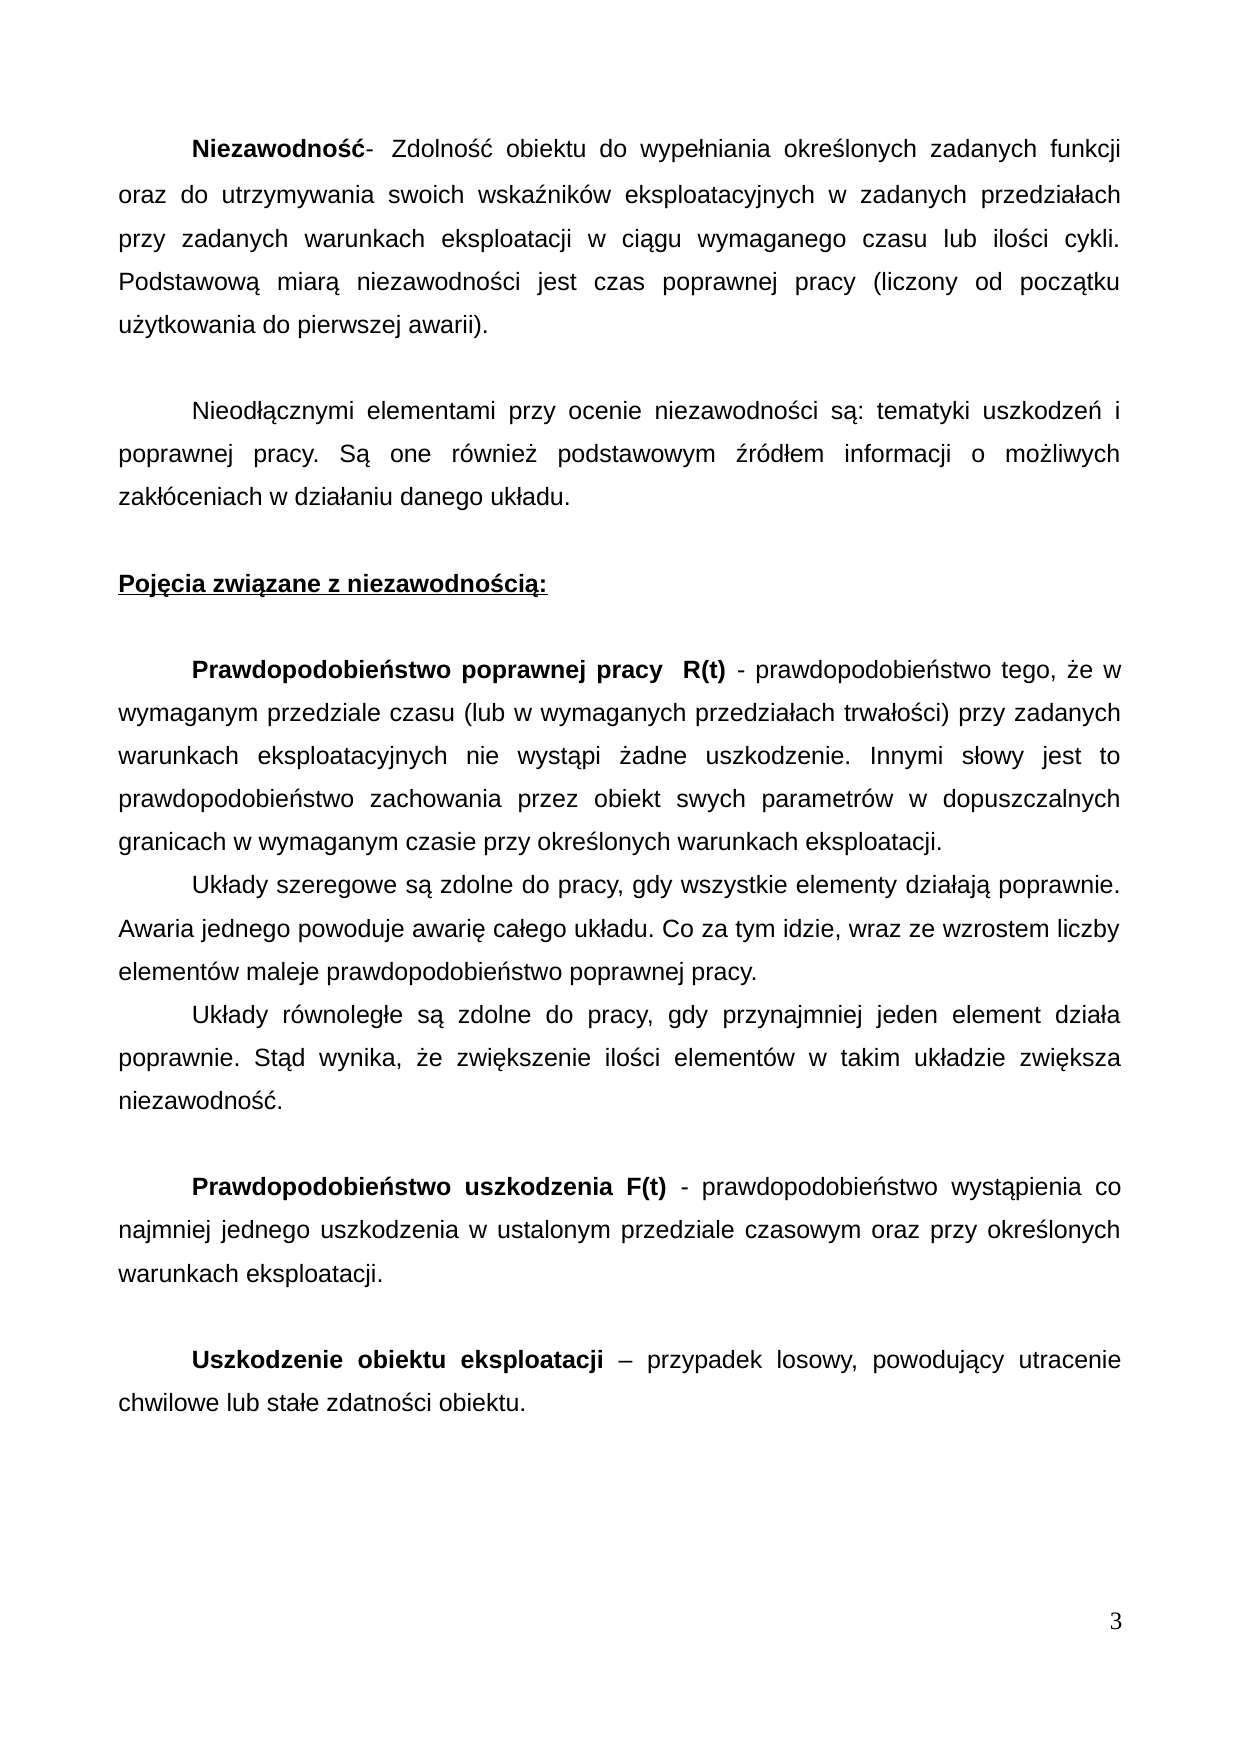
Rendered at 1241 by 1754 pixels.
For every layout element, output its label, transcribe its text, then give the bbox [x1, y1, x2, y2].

text Prawdopodobieństwo poprawnej pracy R(t) - prawdopodobieństwo tego, że w wymaganym przedziale czasu (lub w wymaganych przedziałach trwałości) przy zadanych warunkach eksploatacyjnych nie wystąpi żadne uszkodzenie. Innymi słowy jest to prawdopodobieństwo zachowania przez obiekt swych parametrów w dopuszczalnych granicach w wymaganym czasie przy określonych warunkach eksploatacji. [118, 655, 1122, 856]
text Niezawodność- Zdolność obiektu do wypełniania określonych zadanych funkcji oraz do utrzymywania swoich wskaźników eksploatacyjnych w zadanych przedziałach przy zadanych warunkach eksploatacji w ciągu wymaganego czasu lub ilości cykli. Podstawową miarą niezawodności jest czas poprawnej pracy (liczony od początku użytkowania do pierwszej awarii). [118, 118, 1122, 338]
text Nieodłącznymi elementami przy ocenie niezawodności są: tematyki uszkodzeń i poprawnej pracy. Są one również podstawowym źródłem informacji o możliwych zakłóceniach w działaniu danego układu. [118, 396, 1122, 511]
text Układy szeregowe są zdolne do pracy, gdy wszystkie elementy działają poprawnie. Awaria jednego powoduje awarię całego układu. Co za tym idzie, wraz ze wzrostem liczby elementów maleje prawdopodobieństwo poprawnej pracy. [118, 870, 1122, 985]
text Prawdopodobieństwo uszkodzenia F(t) - prawdopodobieństwo wystąpienia co najmniej jednego uszkodzenia w ustalonym przedziale czasowym oraz przy określonych warunkach eksploatacji. [118, 1172, 1122, 1287]
text Układy równoległe są zdolne do pracy, gdy przynajmniej jeden element działa poprawnie. Stąd wynika, że zwiększenie ilości elementów w takim układzie zwiększa niezawodność. [118, 1000, 1122, 1115]
text Uszkodzenie obiektu eksploatacji – przypadek losowy, powodujący utracenie chwilowe lub stałe zdatności obiektu. [118, 1345, 1122, 1417]
text Pojęcia związane z niezawodnością: [118, 568, 1122, 597]
